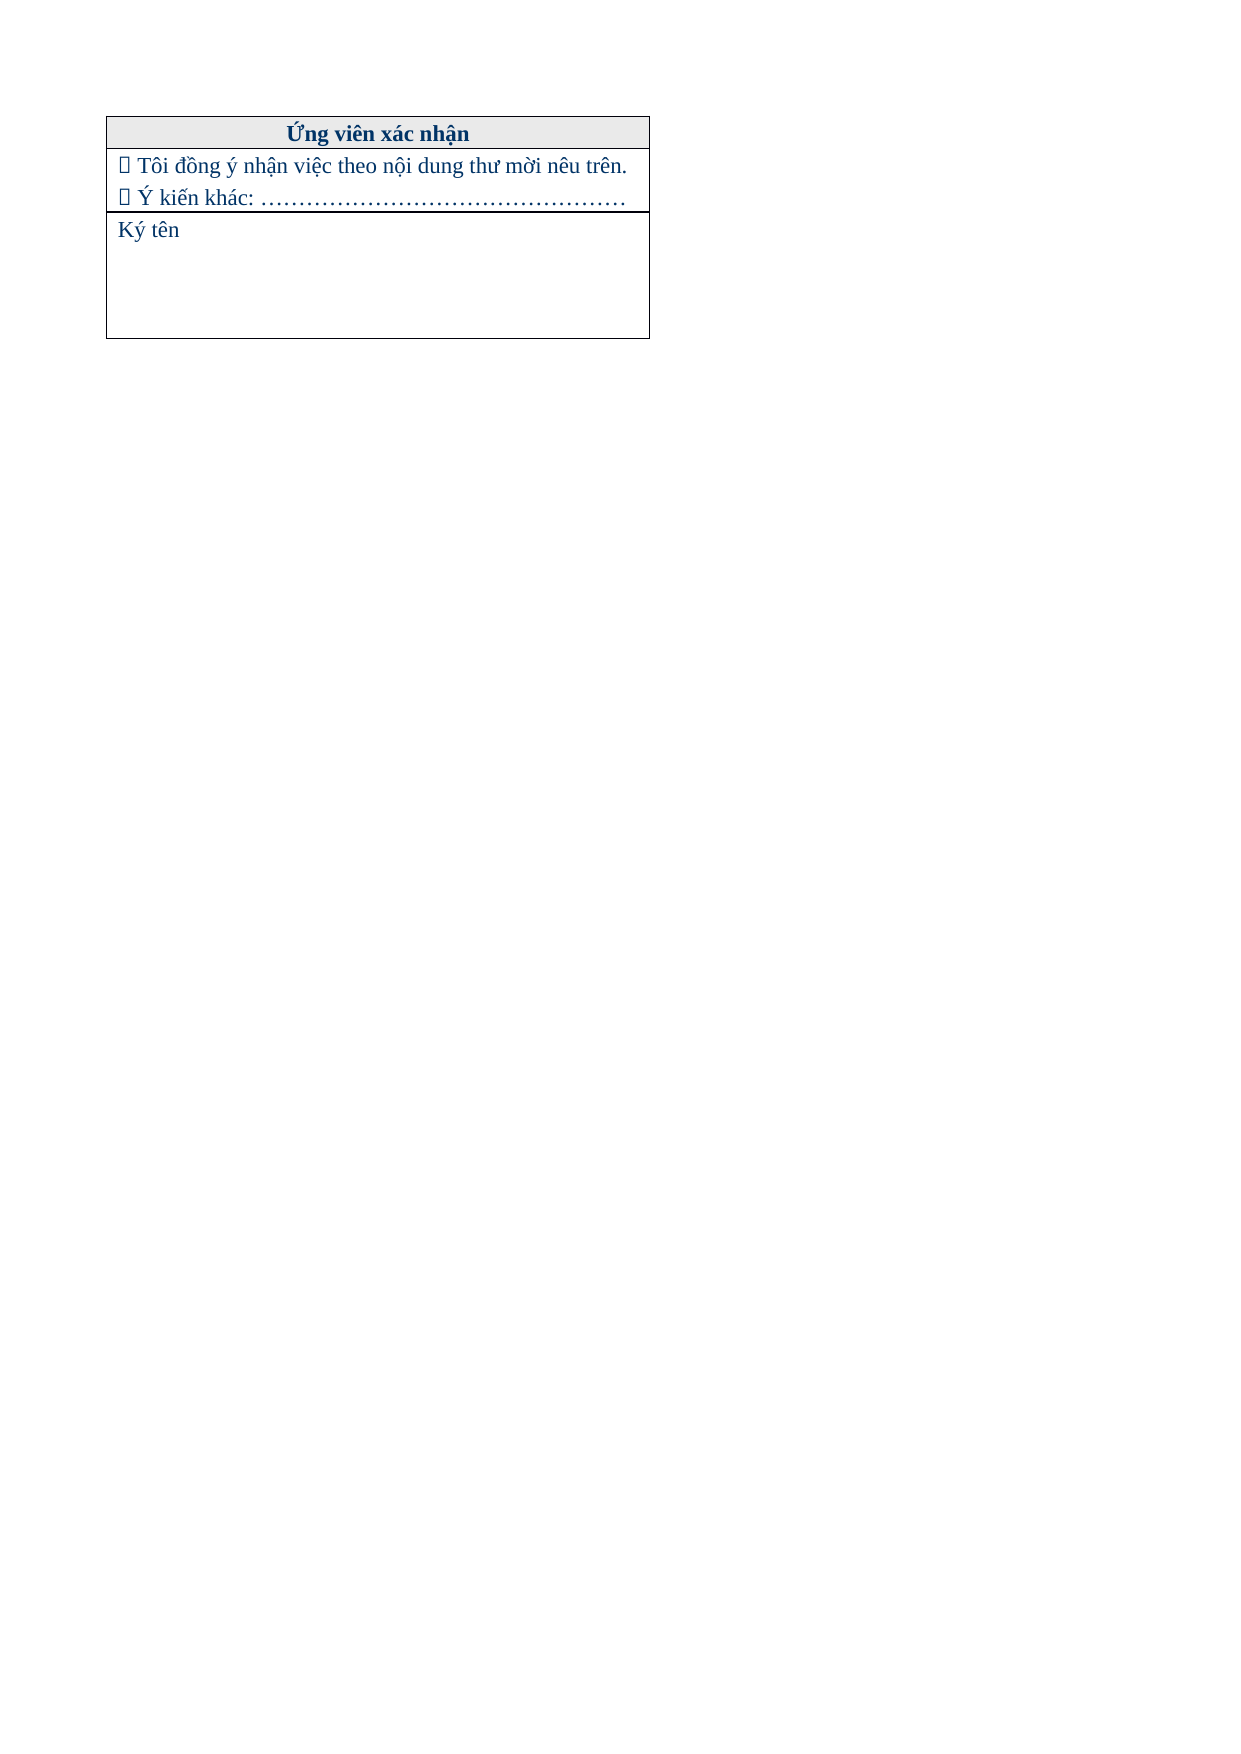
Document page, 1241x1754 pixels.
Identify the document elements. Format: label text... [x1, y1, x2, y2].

table_cell Ký tên [107, 213, 649, 337]
table_header Ứng viên xác nhận [107, 117, 649, 148]
table_cell  Tôi đồng ý nhận việc theo nội dung thư mời nêu trên.  Ý kiến khác: ………………………………………… [107, 149, 649, 211]
